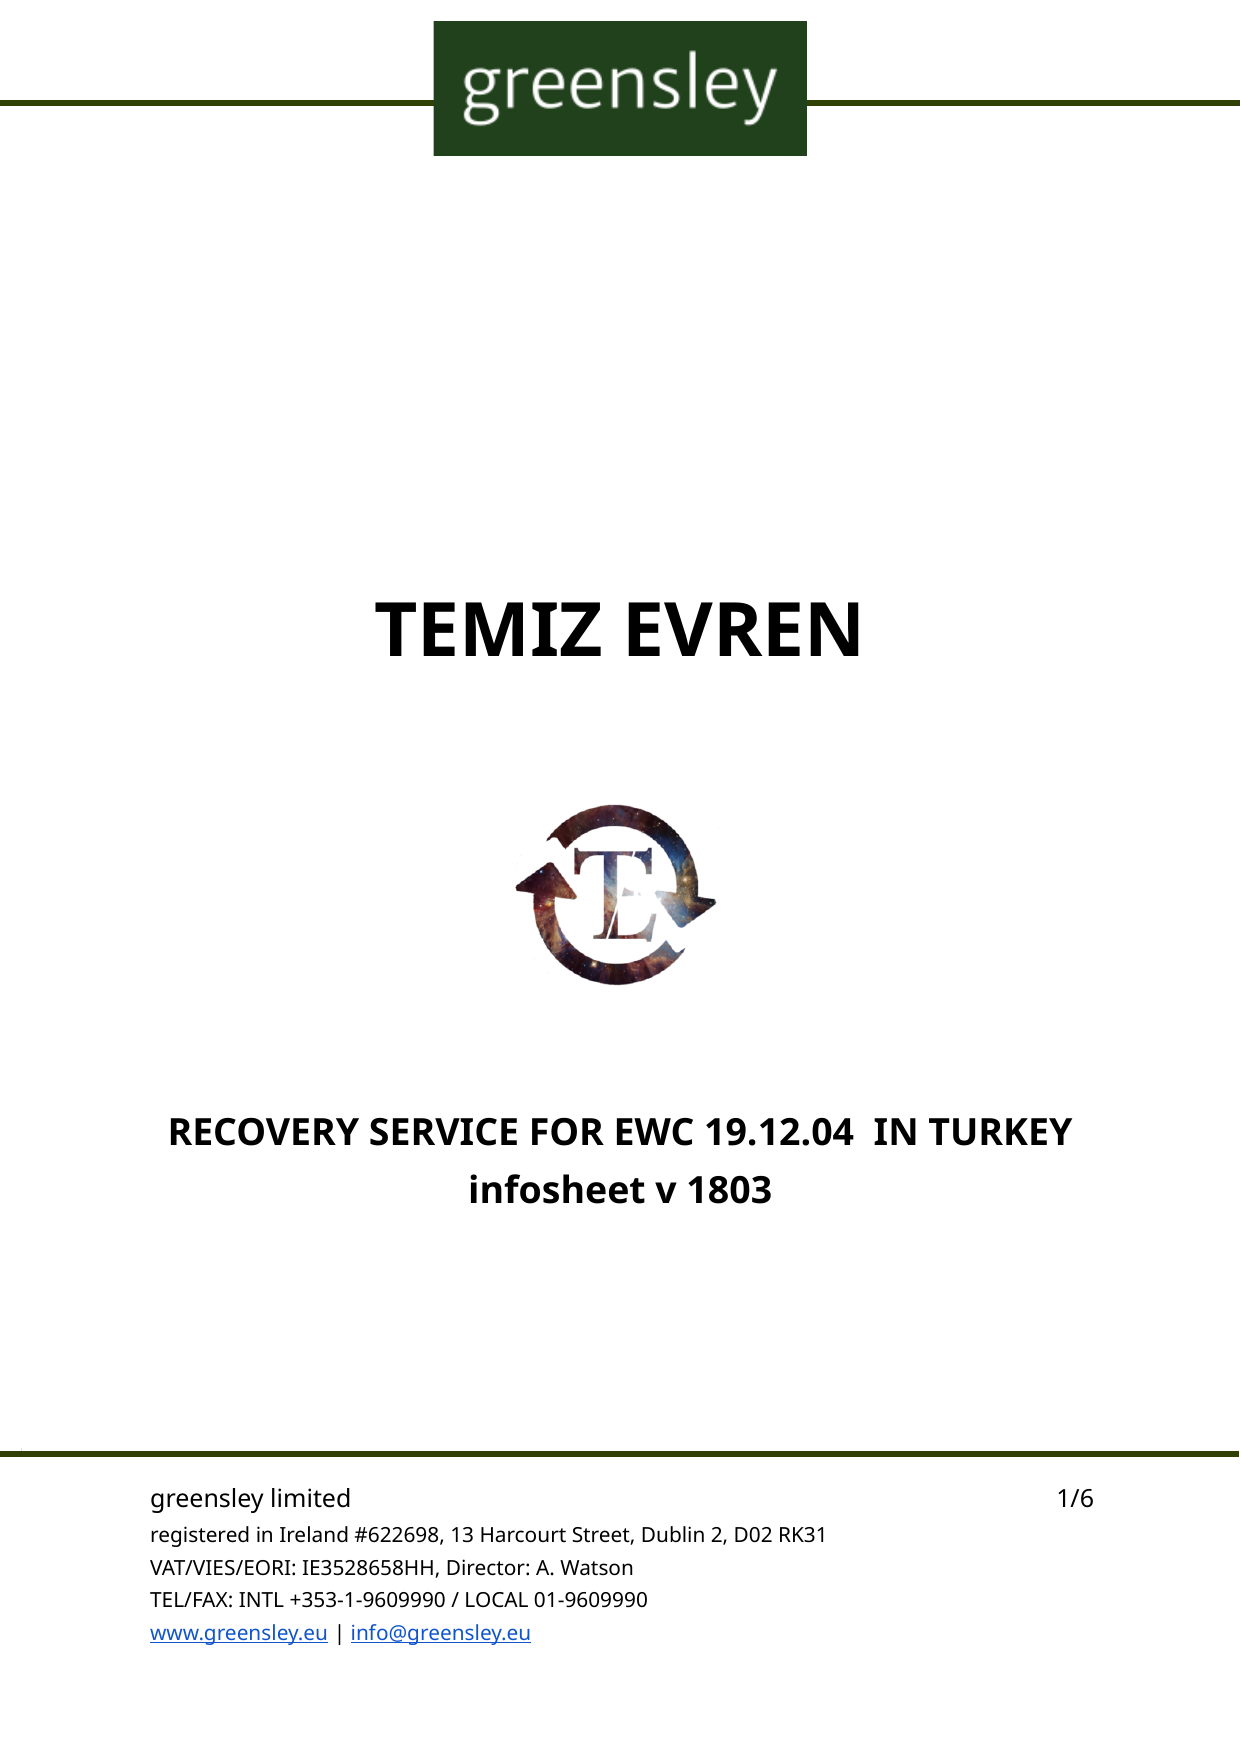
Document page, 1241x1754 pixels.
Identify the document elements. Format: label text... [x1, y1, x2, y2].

text RECOVERY SERVICE FOR EWC 19.12.04 IN TURKEY [150, 1105, 1090, 1156]
picture [433, 21, 807, 156]
text TEMIZ EVREN [150, 577, 1090, 679]
picture [509, 802, 721, 989]
text infosheet v 1803 [150, 1163, 1090, 1214]
